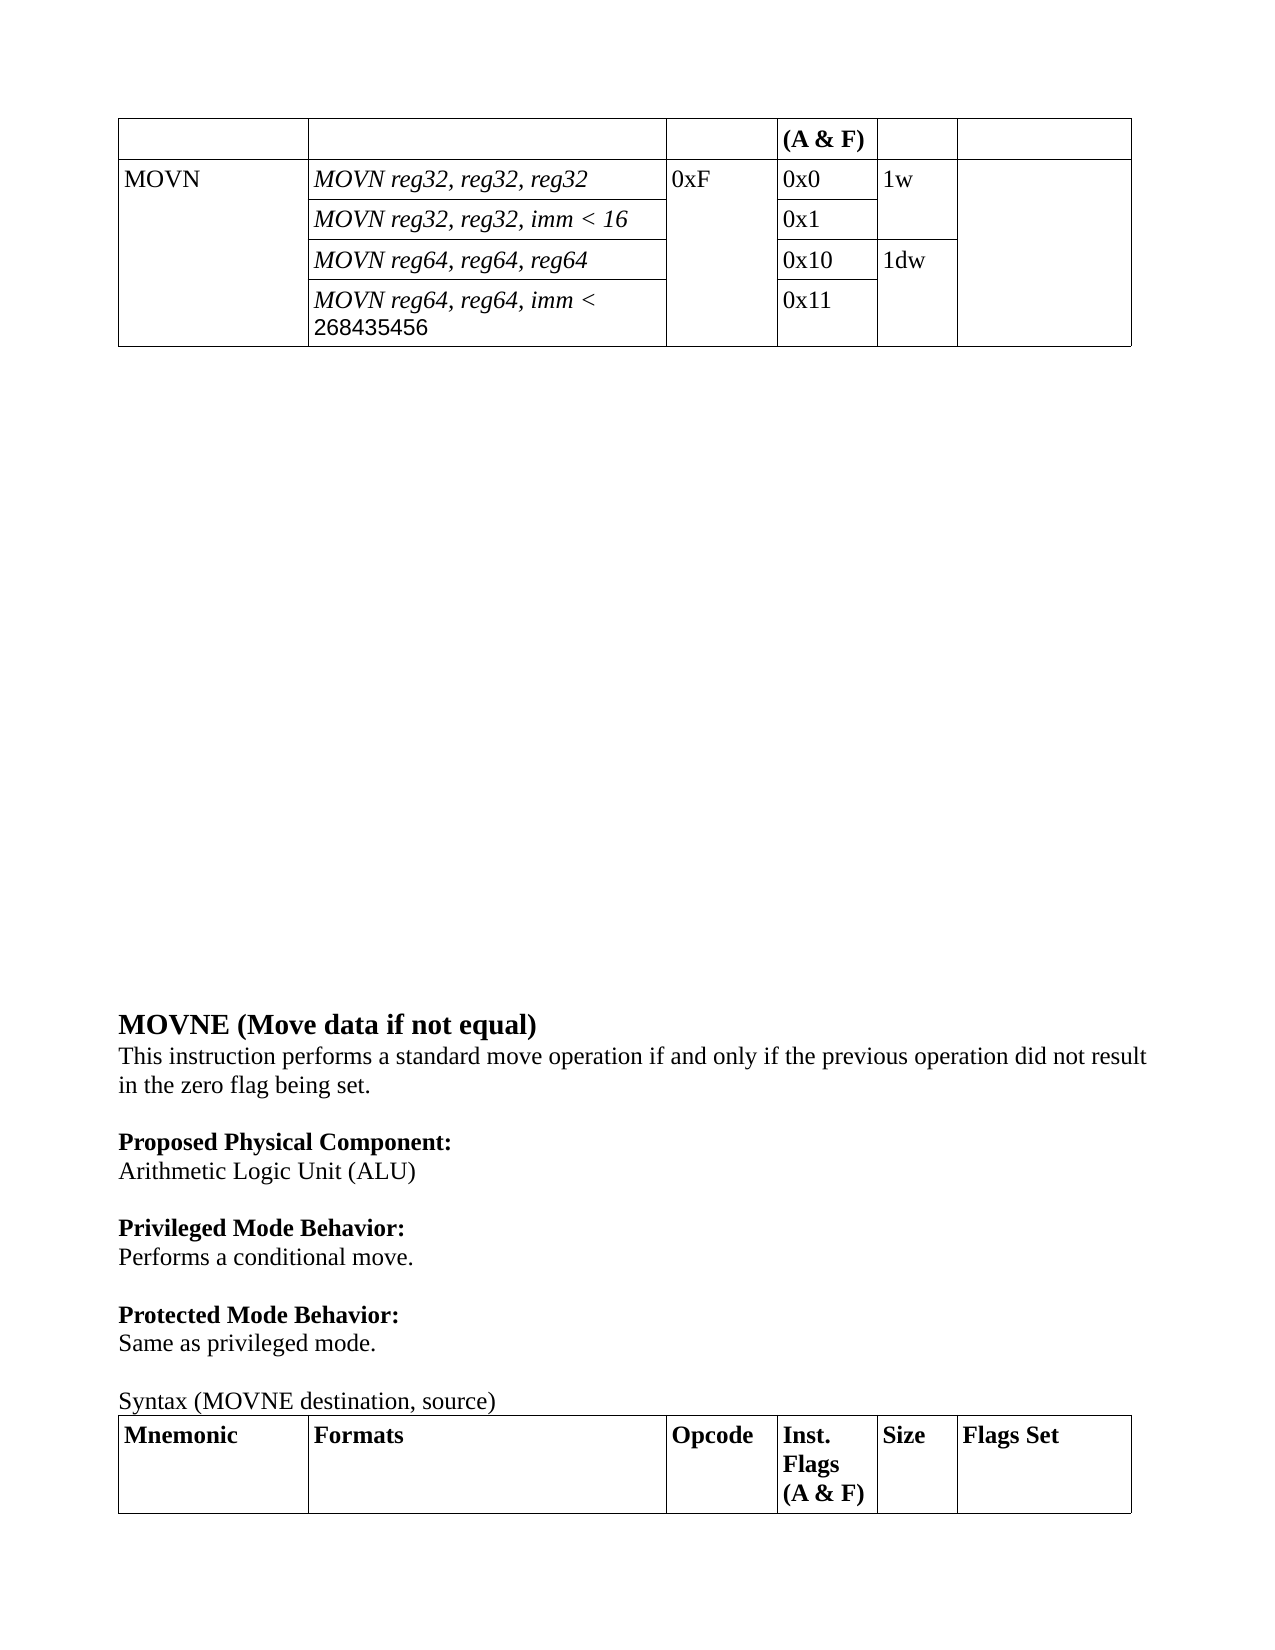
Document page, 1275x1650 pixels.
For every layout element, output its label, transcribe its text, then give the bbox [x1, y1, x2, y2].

table_header (A & F) [778, 119, 877, 158]
text Arithmetic Logic Unit (ALU) [118, 1156, 1157, 1185]
table_cell 0xF [667, 160, 777, 346]
table_cell MOVN reg32, reg32, imm < 16 [309, 200, 666, 239]
table_cell 0x0 [778, 160, 877, 199]
table_header Size [878, 1416, 957, 1512]
table_cell MOVN reg64, reg64, imm < 268435456 [309, 280, 666, 346]
table_cell 0x10 [778, 240, 877, 279]
text Protected Mode Behavior: [118, 1300, 1157, 1328]
table_cell 1w [878, 160, 957, 239]
text This instruction performs a standard move operation if and only if the previous operation did not result in the zero flag being set. [118, 1041, 1157, 1098]
text Privileged Mode Behavior: [118, 1213, 1157, 1242]
table_header Opcode [667, 1416, 777, 1512]
table_cell 0x1 [778, 200, 877, 239]
table_header Flags Set [958, 1416, 1131, 1512]
table_header [667, 119, 777, 158]
table_cell 0x11 [778, 280, 877, 346]
table_header [878, 119, 957, 158]
text Syntax (MOVNE destination, source) [118, 1386, 1157, 1415]
table_cell MOVN reg64, reg64, reg64 [309, 240, 666, 279]
table_header [958, 119, 1131, 158]
text MOVNE (Move data if not equal) [118, 1007, 1157, 1041]
table_header [309, 119, 666, 158]
table_header Mnemonic [119, 1416, 308, 1512]
table_cell [958, 160, 1131, 346]
table_cell MOVN [119, 160, 308, 346]
text Proposed Physical Component: [118, 1127, 1157, 1156]
table_header Inst. Flags (A & F) [778, 1416, 877, 1512]
table_cell 1dw [878, 240, 957, 346]
table_header [119, 119, 308, 158]
text Performs a conditional move. [118, 1242, 1157, 1271]
text Same as privileged mode. [118, 1328, 1157, 1357]
table_cell MOVN reg32, reg32, reg32 [309, 160, 666, 199]
table_header Formats [309, 1416, 666, 1512]
